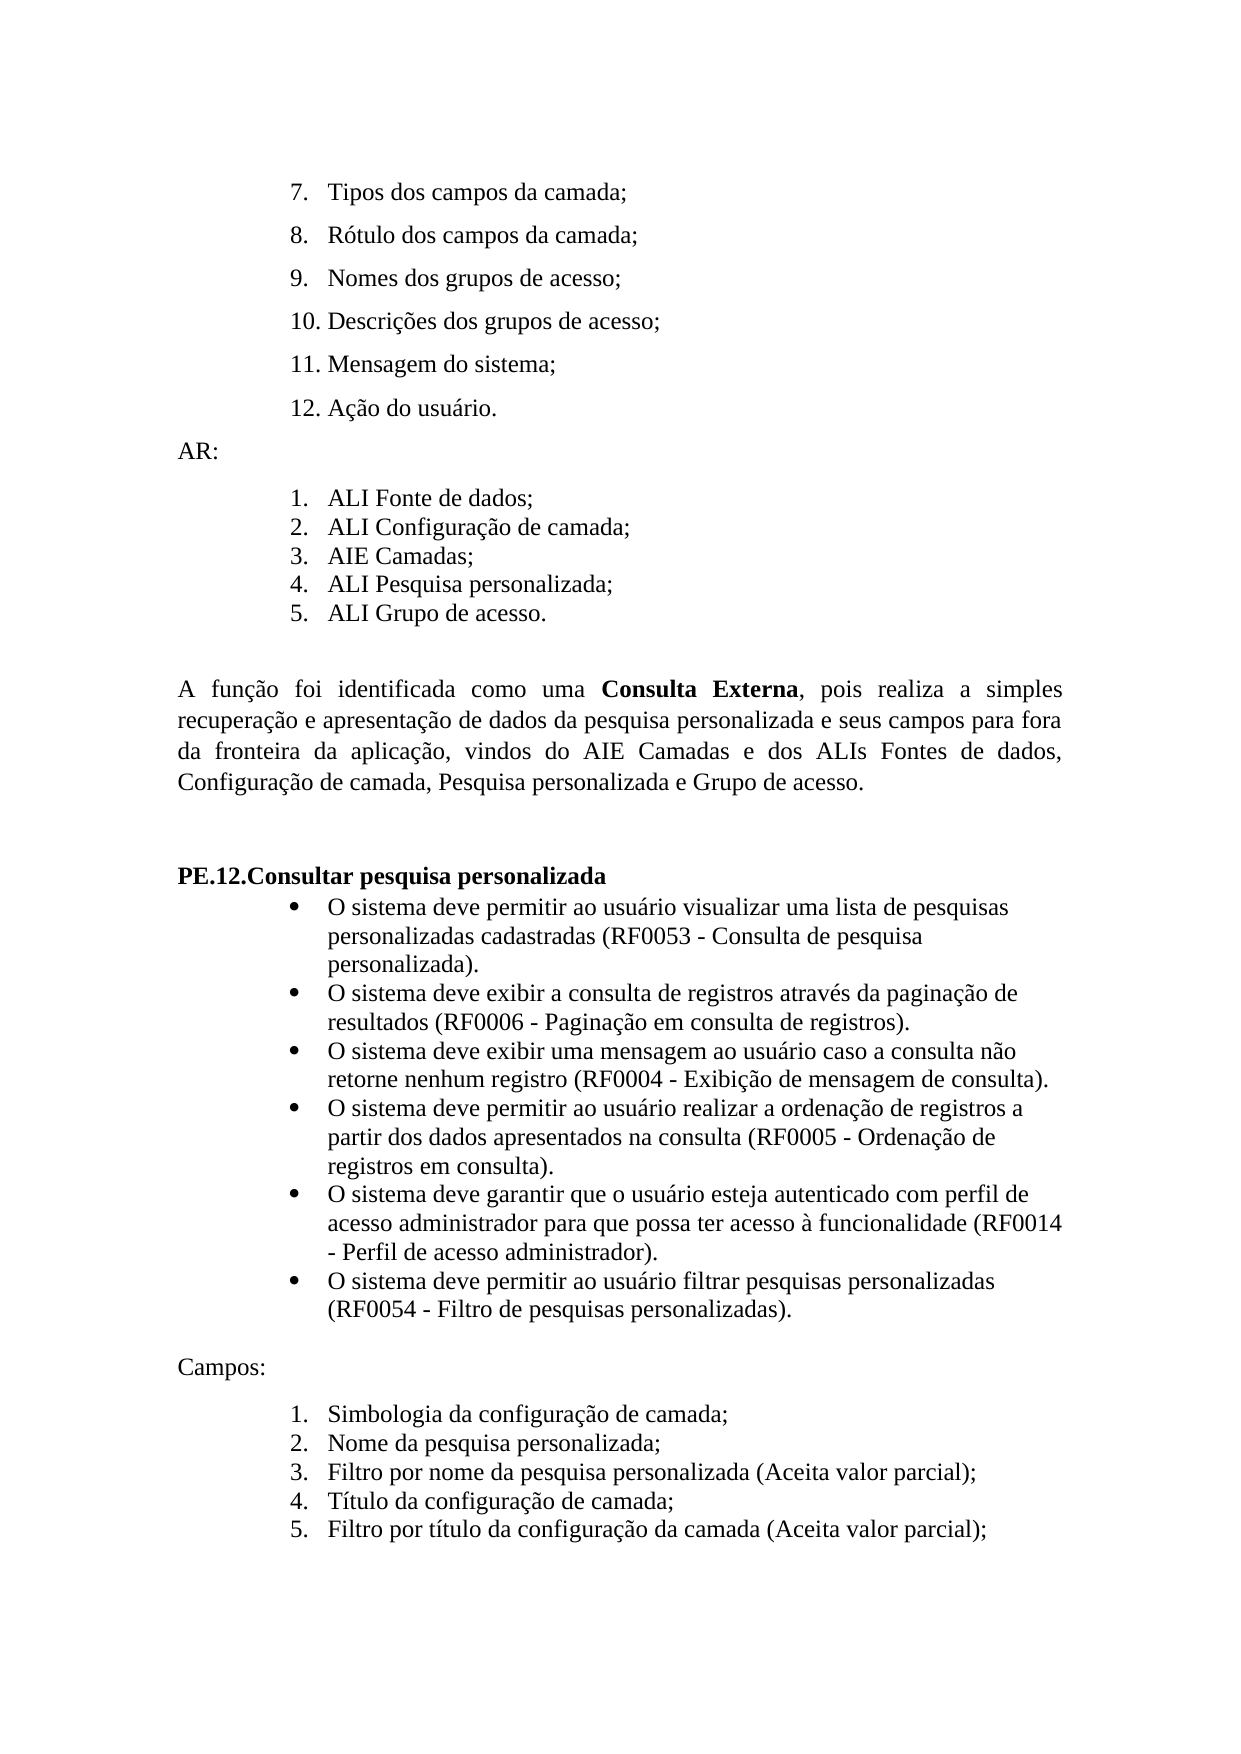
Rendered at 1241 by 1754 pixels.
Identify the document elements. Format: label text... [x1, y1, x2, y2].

list Nomes dos grupos de acesso; [290, 263, 1063, 292]
list ALI Fonte de dados; [290, 483, 1063, 512]
list Tipos dos campos da camada; [290, 177, 1063, 206]
list O sistema deve garantir que o usuário esteja autenticado com perfil de acesso administrador para que possa ter acesso à funcionalidade (RF0014 - Perfil de acesso administrador). [290, 1179, 1063, 1266]
list AIE Camadas; [290, 541, 1063, 569]
list O sistema deve permitir ao usuário filtrar pesquisas personalizadas (RF0054 - Filtro de pesquisas personalizadas). [290, 1266, 1063, 1323]
list ALI Pesquisa personalizada; [290, 569, 1063, 598]
text A função foi identificada como uma Consulta Externa, pois realiza a simples recuperação e apresentação de dados da pesquisa personalizada e seus campos para fora da fronteira da aplicação, vindos do AIE Camadas e dos ALIs Fontes de dados, Configuração de camada, Pesquisa personalizada e Grupo de acesso. [177, 674, 1063, 795]
list O sistema deve permitir ao usuário visualizar uma lista de pesquisas personalizadas cadastradas (RF0053 - Consulta de pesquisa personalizada). [290, 892, 1063, 978]
list Mensagem do sistema; [290, 349, 1063, 378]
list O sistema deve permitir ao usuário realizar a ordenação de registros a partir dos dados apresentados na consulta (RF0005 - Ordenação de registros em consulta). [290, 1093, 1063, 1179]
list ALI Configuração de camada; [290, 512, 1063, 541]
list Filtro por título da configuração da camada (Aceita valor parcial); [290, 1514, 1063, 1543]
list Rótulo dos campos da camada; [290, 220, 1063, 249]
list Nome da pesquisa personalizada; [290, 1428, 1063, 1457]
list O sistema deve exibir uma mensagem ao usuário caso a consulta não retorne nenhum registro (RF0004 - Exibição de mensagem de consulta). [290, 1036, 1063, 1093]
text Campos: [177, 1352, 1063, 1381]
list O sistema deve exibir a consulta de registros através da paginação de resultados (RF0006 - Paginação em consulta de registros). [290, 978, 1063, 1036]
list Título da configuração de camada; [290, 1486, 1063, 1514]
list Filtro por nome da pesquisa personalizada (Aceita valor parcial); [290, 1457, 1063, 1486]
text AR: [177, 436, 1063, 464]
list Simbologia da configuração de camada; [290, 1399, 1063, 1428]
list Consultar pesquisa personalizada [177, 861, 1063, 890]
list Descrições dos grupos de acesso; [290, 306, 1063, 335]
list Ação do usuário. [290, 393, 1063, 421]
list ALI Grupo de acesso. [290, 598, 1063, 627]
